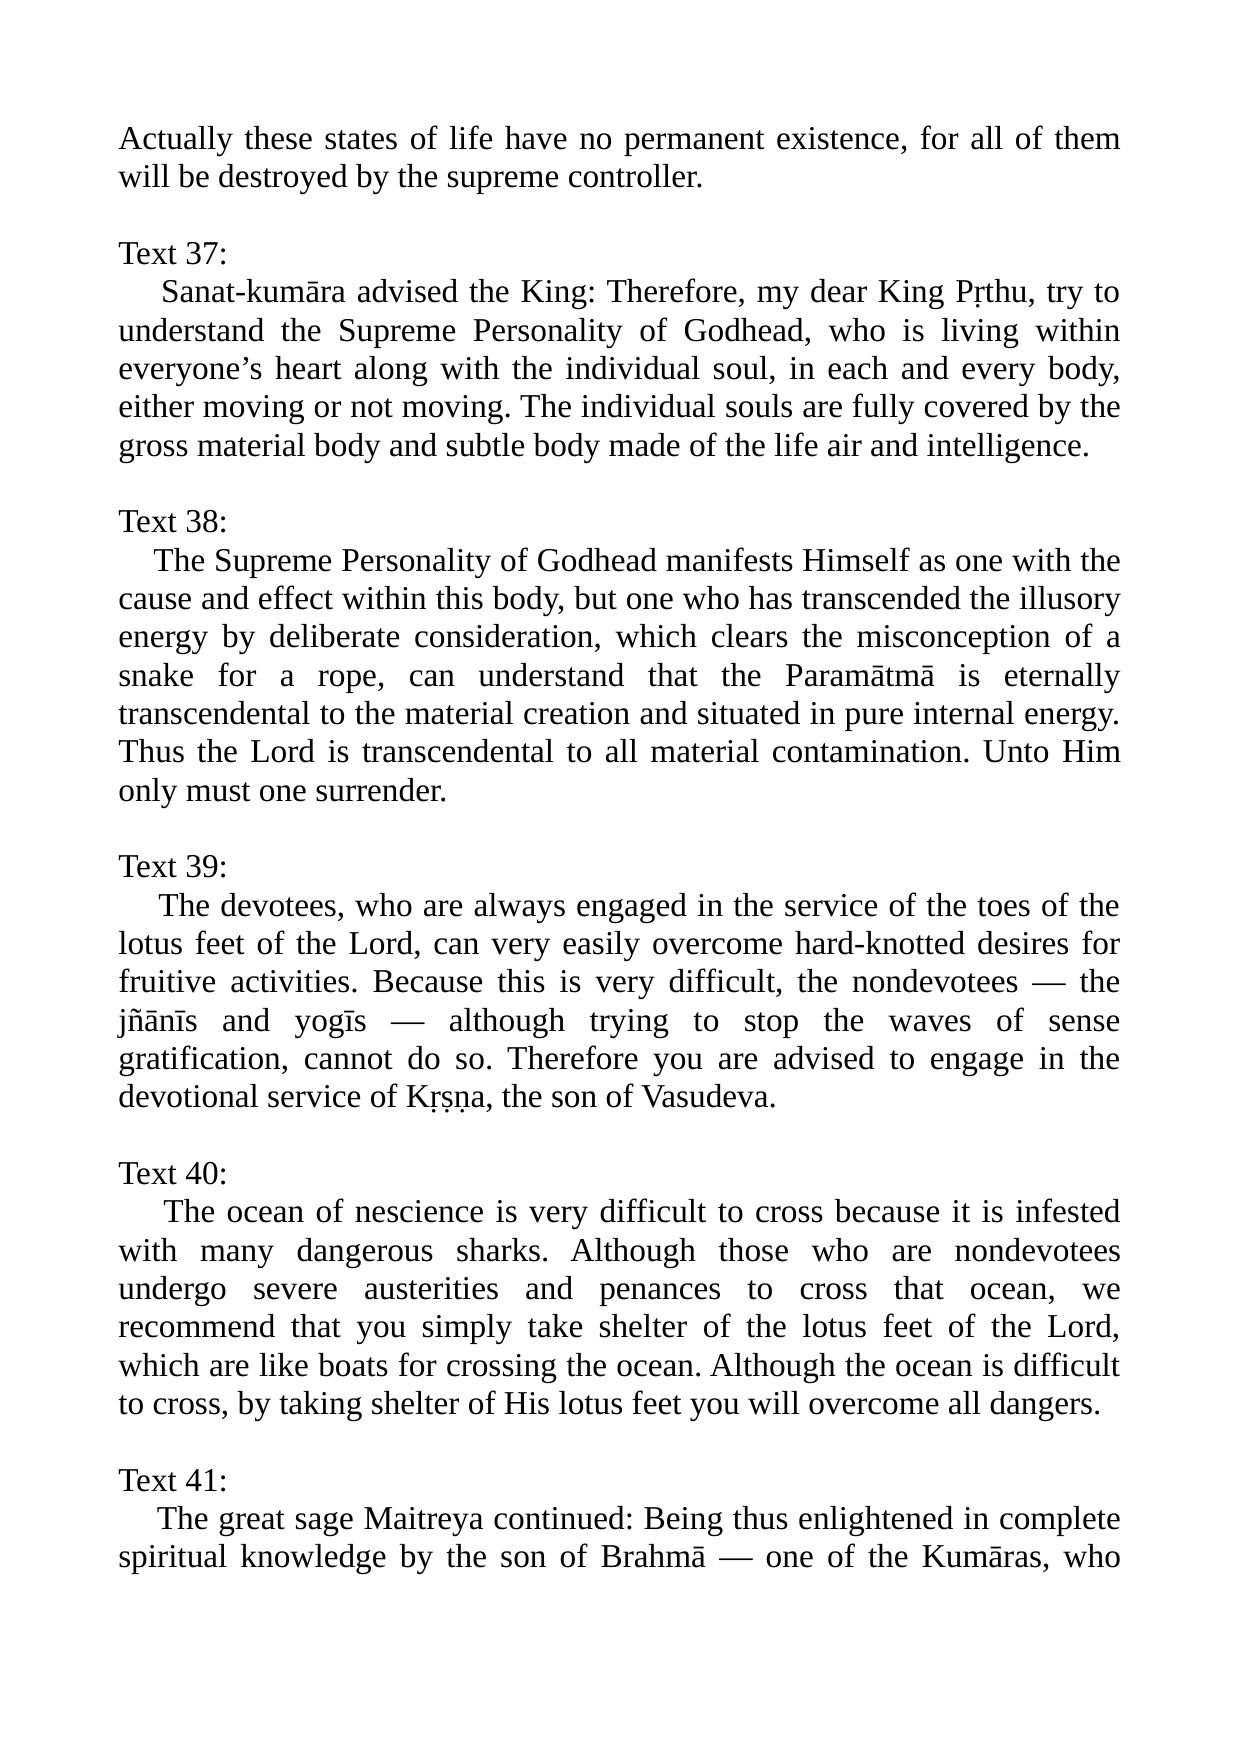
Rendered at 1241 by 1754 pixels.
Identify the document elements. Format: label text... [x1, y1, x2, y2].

text The great sage Maitreya continued: Being thus enlightened in complete spiritual knowledge by the son of Brahmā — one of the Kumāras, who [118, 1498, 1122, 1575]
text Text 39: [118, 846, 1122, 885]
text Text 38: [118, 501, 1122, 540]
text Text 40: [118, 1153, 1122, 1191]
text Text 37: [118, 233, 1122, 271]
text The devotees, who are always engaged in the service of the toes of the lotus feet of the Lord, can very easily overcome hard-knotted desires for fruitive activities. Because this is very difficult, the nondevotees — the jñānīs and yogīs — although trying to stop the waves of sense gratification, cannot do so. Therefore you are advised to engage in the devotional service of Kṛṣṇa, the son of Vasudeva. [118, 885, 1122, 1115]
text Text 41: [118, 1460, 1122, 1498]
text Sanat-kumāra advised the King: Therefore, my dear King Pṛthu, try to understand the Supreme Personality of Godhead, who is living within everyone’s heart along with the individual soul, in each and every body, either moving or not moving. The individual souls are fully covered by the gross material body and subtle body made of the life air and intelligence. [118, 271, 1122, 463]
text The Supreme Personality of Godhead manifests Himself as one with the cause and effect within this body, but one who has transcended the illusory energy by deliberate consideration, which clears the misconception of a snake for a rope, can understand that the Paramātmā is eternally transcendental to the material creation and situated in pure internal energy. Thus the Lord is transcendental to all material contamination. Unto Him only must one surrender. [118, 540, 1122, 808]
text The ocean of nescience is very difficult to cross because it is infested with many dangerous sharks. Although those who are nondevotees undergo severe austerities and penances to cross that ocean, we recommend that you simply take shelter of the lotus feet of the Lord, which are like boats for crossing the ocean. Although the ocean is difficult to cross, by taking shelter of His lotus feet you will overcome all dangers. [118, 1191, 1122, 1421]
text Actually these states of life have no permanent existence, for all of them will be destroyed by the supreme controller. [118, 118, 1122, 195]
